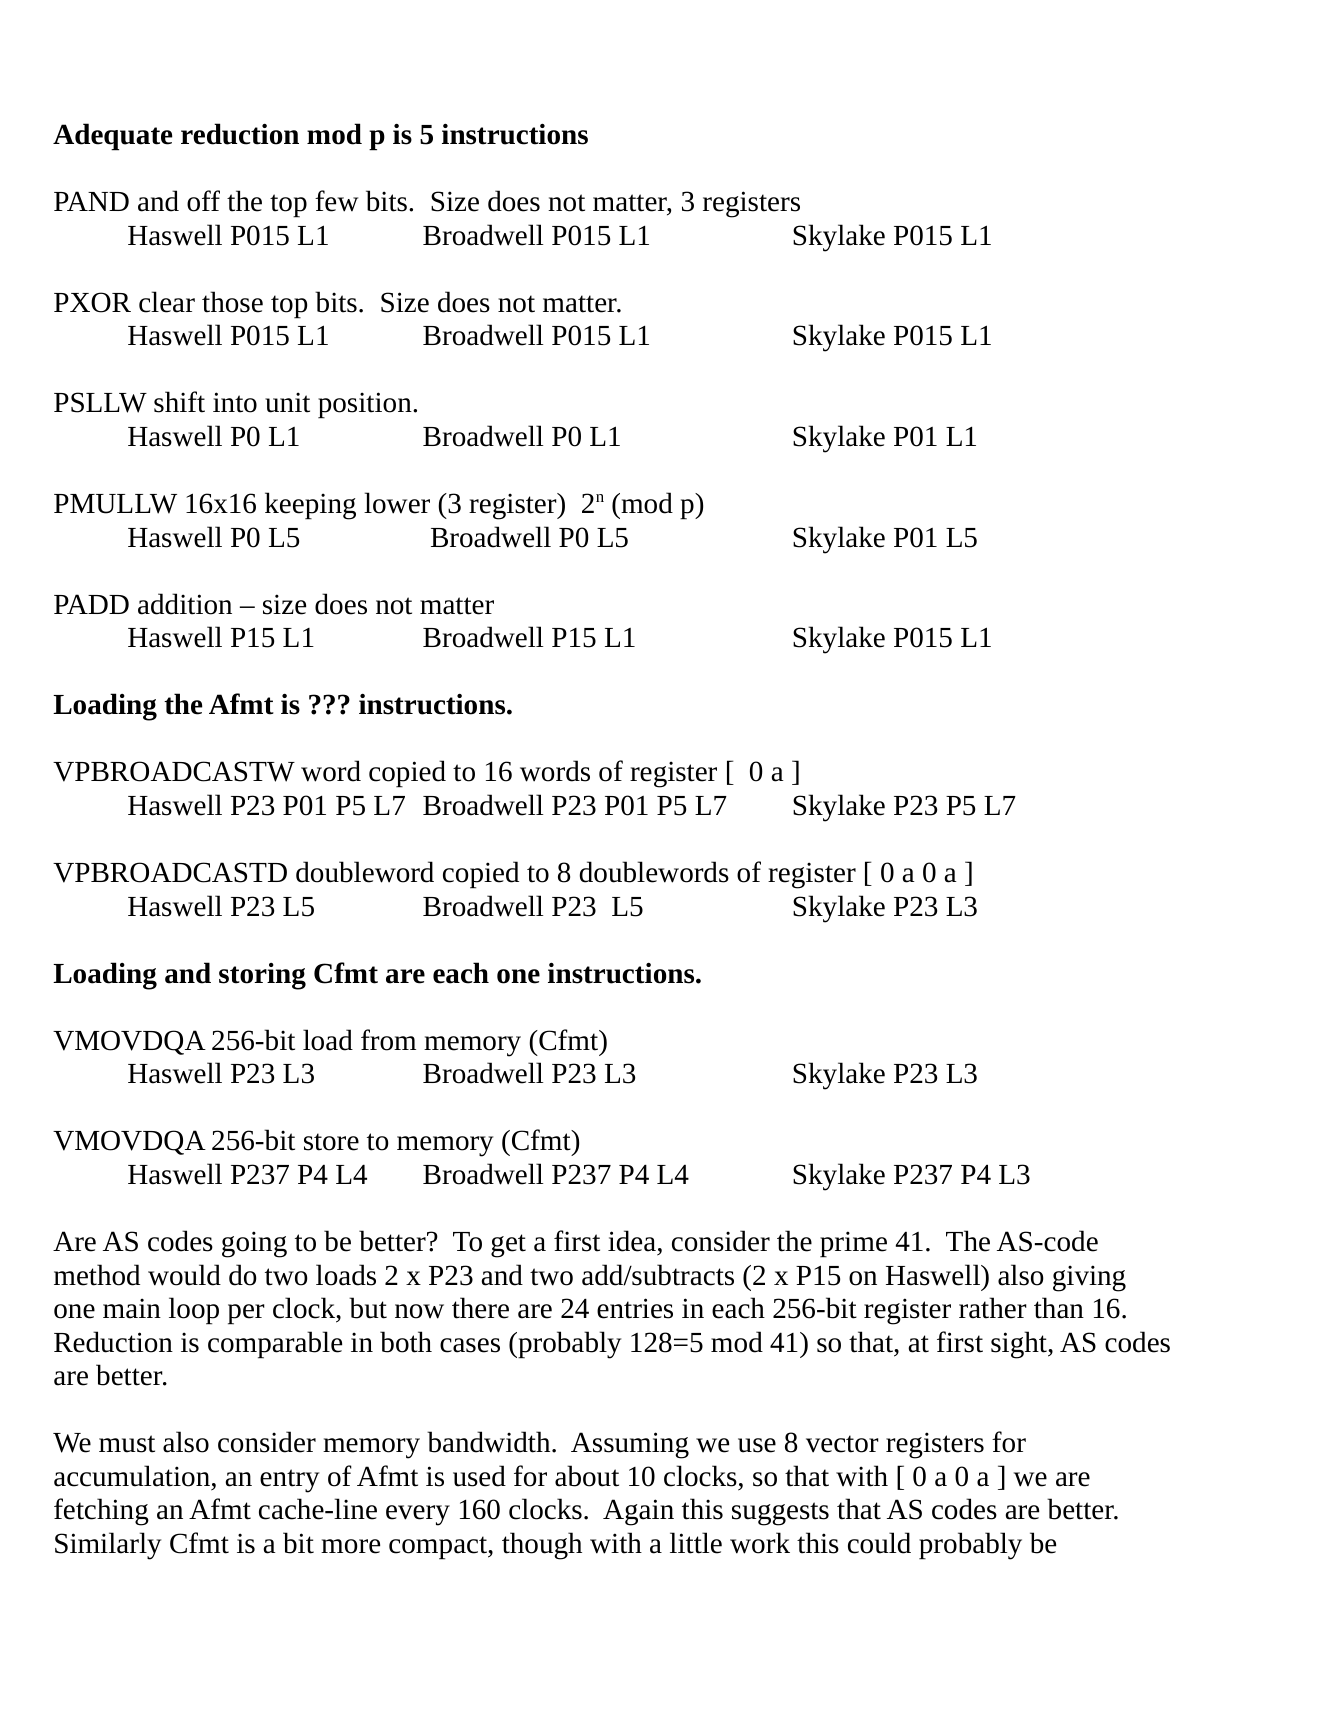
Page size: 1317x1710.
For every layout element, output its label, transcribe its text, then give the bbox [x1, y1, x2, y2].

text We must also consider memory bandwidth. Assuming we use 8 vector registers for accumulation, an entry of Afmt is used for about 10 clocks, so that with [ 0 a 0 a ] we are fetching an Afmt cache-line every 160 clocks. Again this suggests that AS codes are better. Similarly Cfmt is a bit more compact, though with a little work this could probably be [53, 1425, 1174, 1559]
text VMOVDQA 256-bit store to memory (Cfmt) [53, 1123, 1174, 1157]
text Adequate reduction mod p is 5 instructions [53, 117, 1174, 151]
text VPBROADCASTW word copied to 16 words of register [ 0 a ] [53, 754, 1174, 788]
text Haswell P15 L1 Broadwell P15 L1 Skylake P015 L1 [53, 620, 1174, 654]
text PMULLW 16x16 keeping lower (3 register) 2n (mod p) [53, 486, 1174, 520]
text VMOVDQA 256-bit load from memory (Cfmt) [53, 1023, 1174, 1056]
text Are AS codes going to be better? To get a first idea, consider the prime 41. The AS-code method would do two loads 2 x P23 and two add/subtracts (2 x P15 on Haswell) also giving one main loop per clock, but now there are 24 entries in each 256-bit register rather than 16. Reduction is comparable in both cases (probably 128=5 mod 41) so that, at first sight, AS codes are better. [53, 1224, 1174, 1392]
text Haswell P015 L1 Broadwell P015 L1 Skylake P015 L1 [53, 218, 1174, 251]
text VPBROADCASTD doubleword copied to 8 doublewords of register [ 0 a 0 a ] [53, 855, 1174, 889]
text Loading the Afmt is ??? instructions. [53, 687, 1174, 721]
text Loading and storing Cfmt are each one instructions. [53, 956, 1174, 989]
text PAND and off the top few bits. Size does not matter, 3 registers [53, 184, 1174, 218]
text PADD addition – size does not matter [53, 587, 1174, 620]
text Haswell P23 L3 Broadwell P23 L3 Skylake P23 L3 [53, 1056, 1174, 1090]
text Haswell P0 L1 Broadwell P0 L1 Skylake P01 L1 [53, 419, 1174, 453]
text Haswell P237 P4 L4 Broadwell P237 P4 L4 Skylake P237 P4 L3 [53, 1157, 1174, 1191]
text Haswell P0 L5 Broadwell P0 L5 Skylake P01 L5 [53, 520, 1174, 553]
text PXOR clear those top bits. Size does not matter. [53, 285, 1174, 318]
text Haswell P23 P01 P5 L7 Broadwell P23 P01 P5 L7 Skylake P23 P5 L7 [53, 788, 1174, 822]
text Haswell P23 L5 Broadwell P23 L5 Skylake P23 L3 [53, 889, 1174, 922]
text Haswell P015 L1 Broadwell P015 L1 Skylake P015 L1 [53, 318, 1174, 352]
text PSLLW shift into unit position. [53, 386, 1174, 419]
